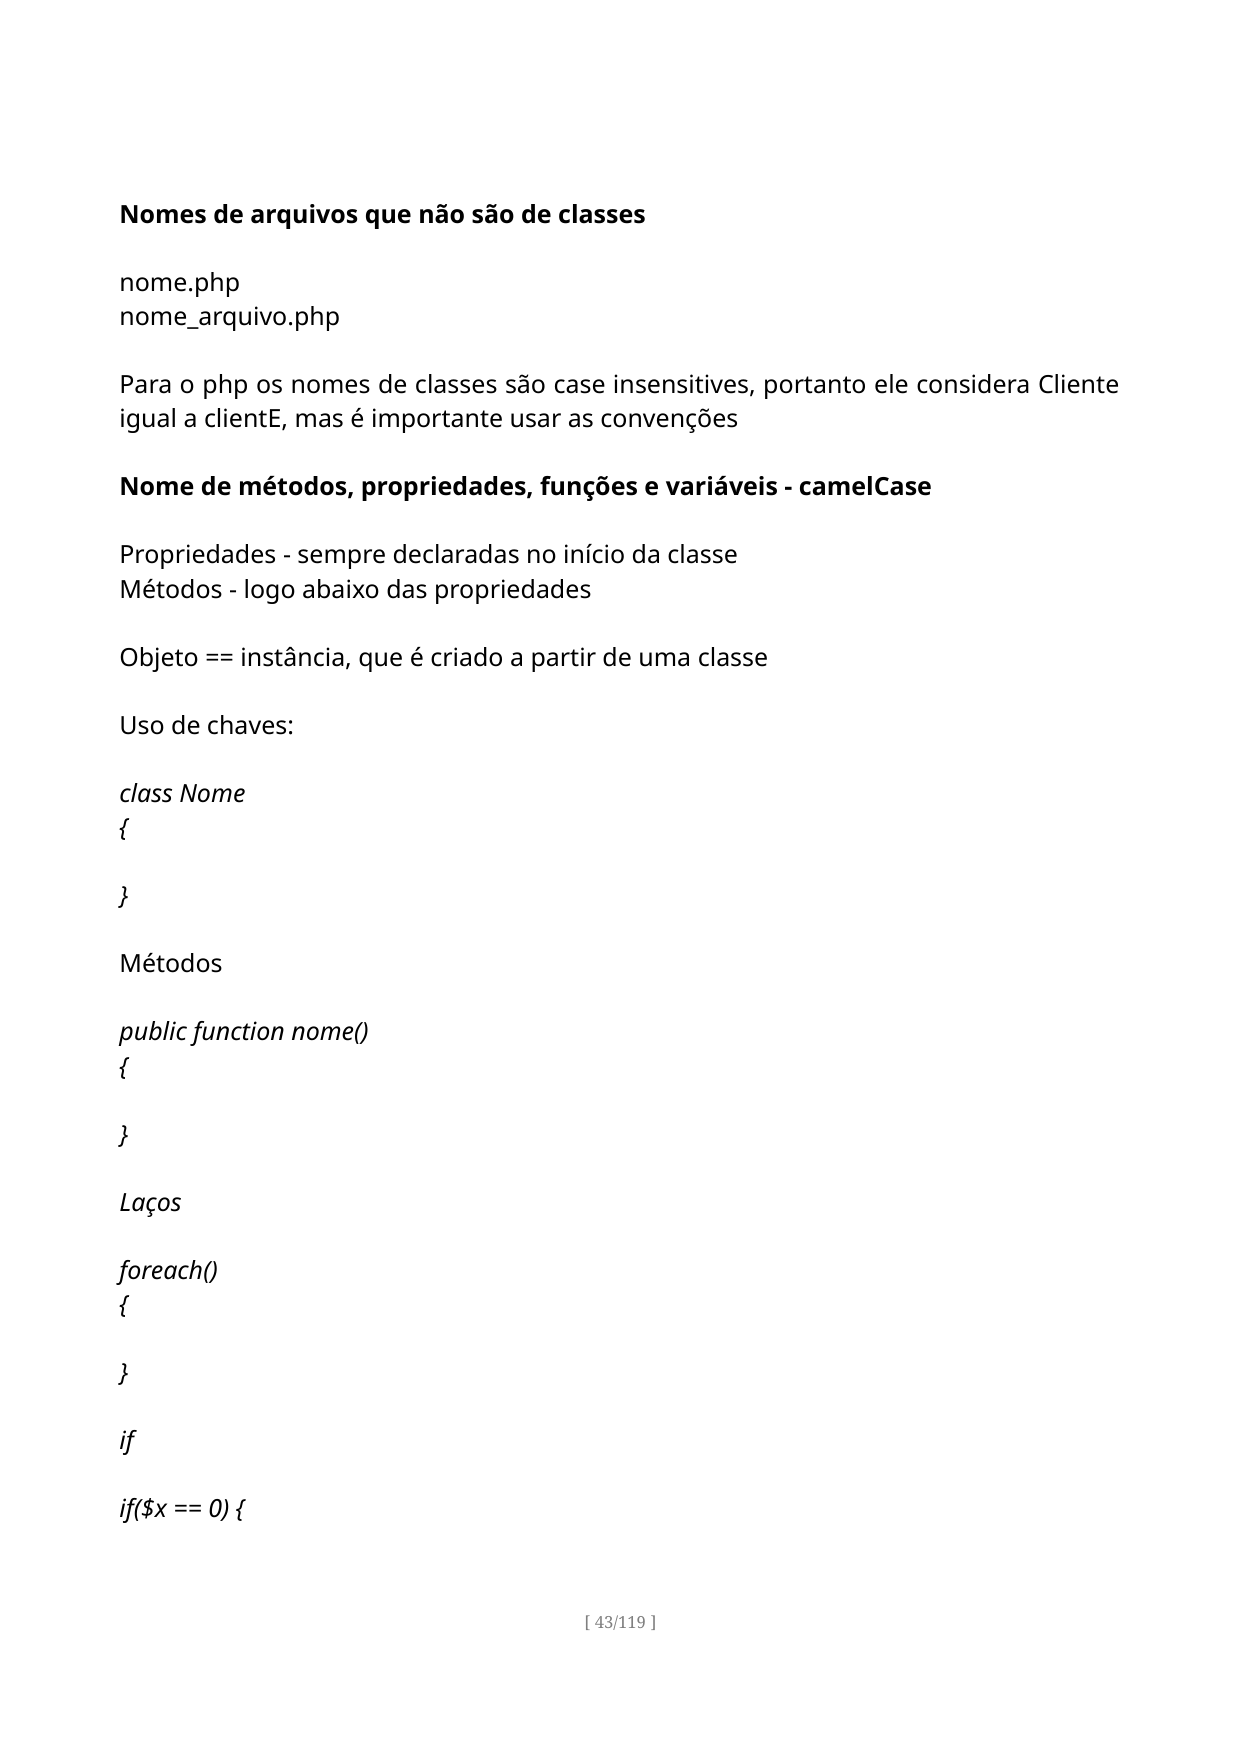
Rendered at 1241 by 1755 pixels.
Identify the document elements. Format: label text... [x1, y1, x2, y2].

text Métodos - logo abaixo das propriedades [113, 571, 1128, 605]
text { [113, 1287, 1128, 1321]
text class Nome [113, 776, 1128, 810]
text Uso de chaves: [113, 707, 1128, 742]
text } [113, 1116, 1128, 1150]
text foreach() [113, 1252, 1128, 1287]
text if [113, 1423, 1128, 1457]
text nome.php [113, 265, 1128, 299]
text Métodos [113, 946, 1128, 980]
text { [113, 1048, 1128, 1082]
text if($x == 0) { [113, 1491, 1128, 1525]
text } [113, 878, 1128, 912]
text public function nome() [113, 1014, 1128, 1048]
text } [113, 1355, 1128, 1389]
text Laços [113, 1184, 1128, 1218]
text Nomes de arquivos que não são de classes [113, 197, 1128, 231]
text { [113, 810, 1128, 844]
text Para o php os nomes de classes são case insensitives, portanto ele considera Cliente igual a clientE, mas é importante usar as convenções [113, 367, 1128, 435]
text nome_arquivo.php [113, 299, 1128, 333]
text Nome de métodos, propriedades, funções e variáveis - camelCase [113, 469, 1128, 503]
text Objeto == instância, que é criado a partir de uma classe [113, 639, 1128, 673]
text Propriedades - sempre declaradas no início da classe [113, 537, 1128, 571]
